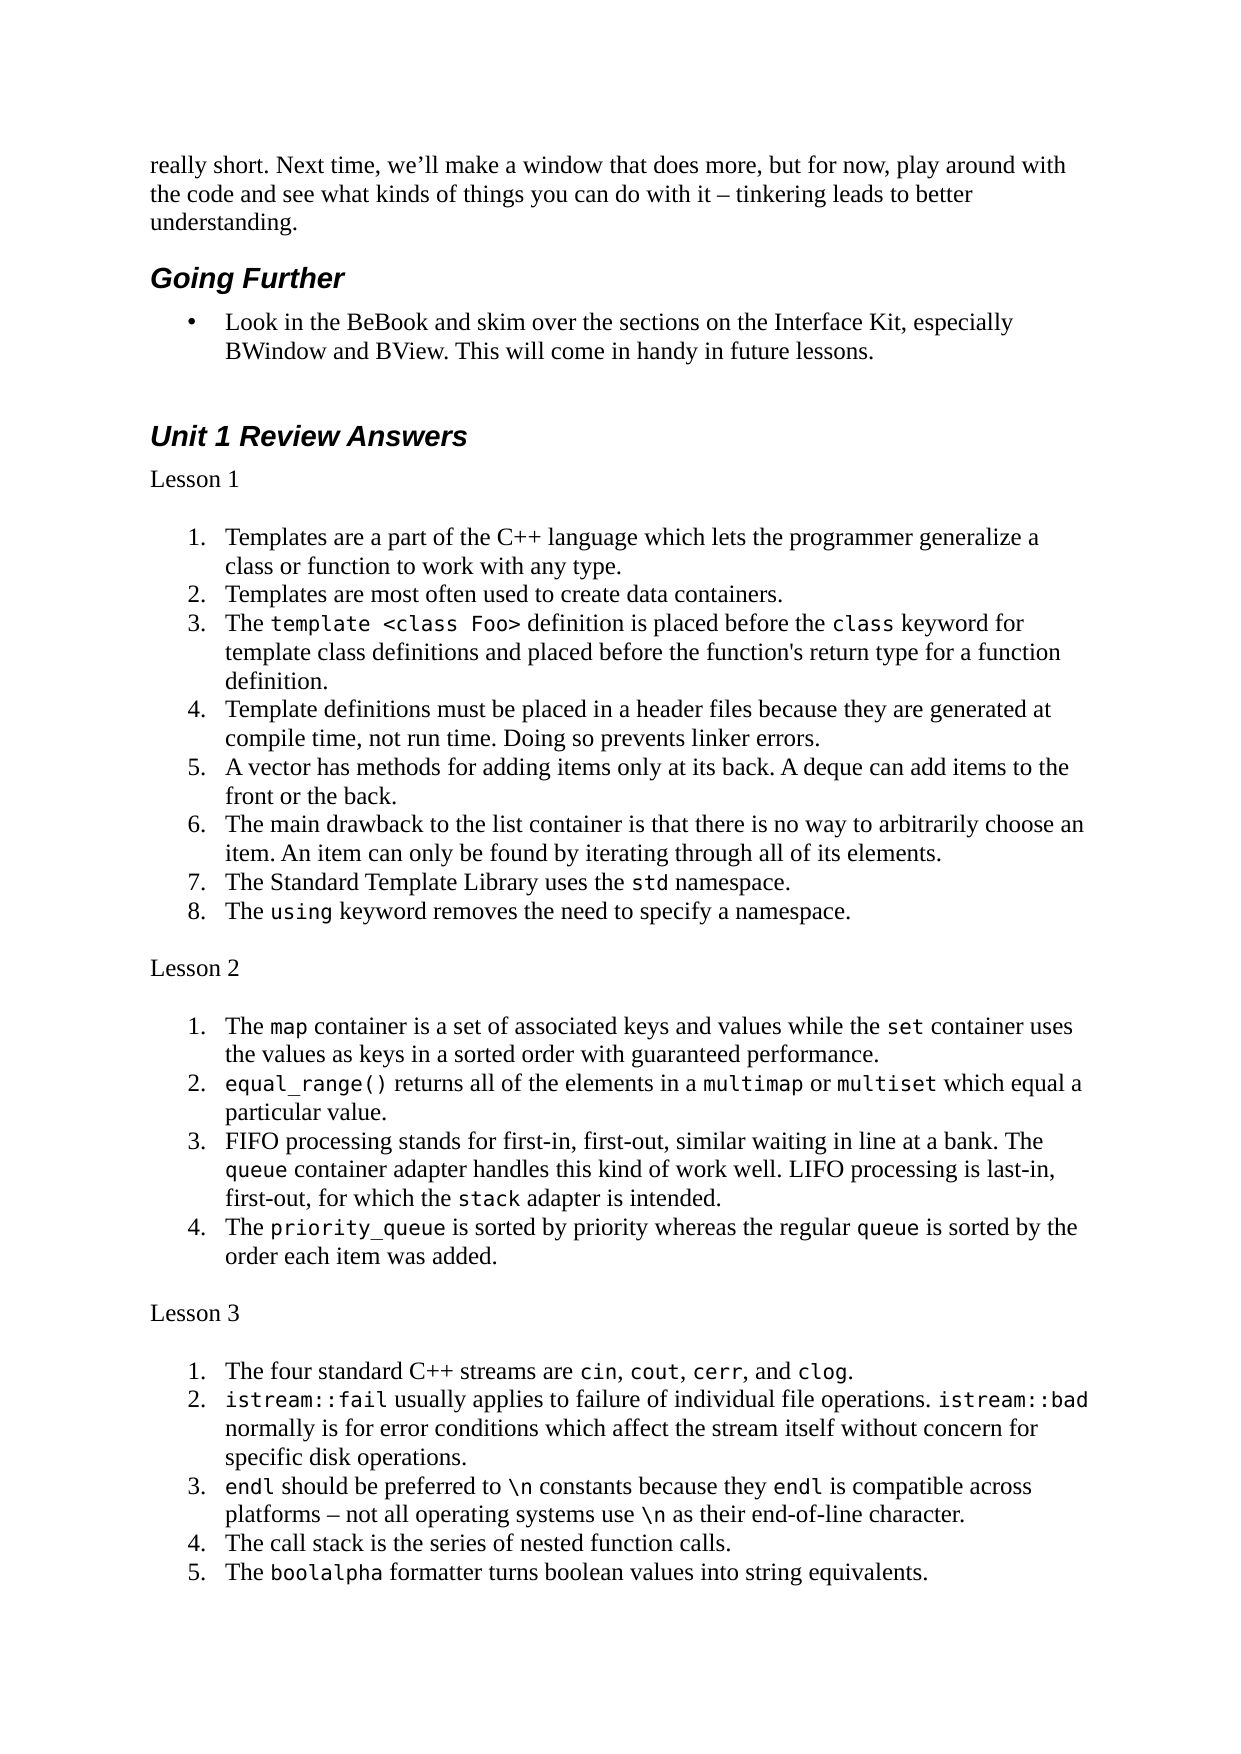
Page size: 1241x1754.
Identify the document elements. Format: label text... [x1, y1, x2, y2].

list FIFO processing stands for first-in, first-out, similar waiting in line at a bank. The queue container adapter handles this kind of work well. LIFO processing is last-in, first-out, for which the stack adapter is intended. [187, 1126, 1090, 1212]
list Templates are most often used to create data containers. [187, 579, 1090, 608]
list The template <class Foo> definition is placed before the class keyword for template class definitions and placed before the function's return type for a function definition. [187, 608, 1090, 694]
list equal_range() returns all of the elements in a multimap or multiset which equal a particular value. [187, 1068, 1090, 1126]
text Lesson 2 [150, 953, 1090, 982]
text Lesson 3 [150, 1298, 1090, 1327]
text Lesson 1 [150, 464, 1090, 493]
list The Standard Template Library uses the std namespace. [187, 867, 1090, 896]
list The four standard C++ streams are cin, cout, cerr, and clog. [187, 1356, 1090, 1384]
subtitle Going Further [150, 261, 1090, 295]
list The using keyword removes the need to specify a namespace. [187, 896, 1090, 924]
list The priority_queue is sorted by priority whereas the regular queue is sorted by the order each item was added. [187, 1212, 1090, 1269]
text really short. Next time, we’ll make a window that does more, but for now, play around with the code and see what kinds of things you can do with it – tinkering leads to better understanding. [150, 150, 1090, 236]
list endl should be preferred to \n constants because they endl is compatible across platforms – not all operating systems use \n as their end-of-line character. [187, 1471, 1090, 1528]
list The boolalpha formatter turns boolean values into string equivalents. [187, 1557, 1090, 1586]
list Template definitions must be placed in a header files because they are generated at compile time, not run time. Doing so prevents linker errors. [187, 694, 1090, 752]
list A vector has methods for adding items only at its back. A deque can add items to the front or the back. [187, 752, 1090, 809]
list The map container is a set of associated keys and values while the set container uses the values as keys in a sorted order with guaranteed performance. [187, 1011, 1090, 1068]
list The main drawback to the list container is that there is no way to arbitrarily choose an item. An item can only be found by iterating through all of its elements. [187, 809, 1090, 867]
list Look in the BeBook and skim over the sections on the Interface Kit, especially BWindow and BView. This will come in handy in future lessons. [187, 307, 1090, 365]
list istream::fail usually applies to failure of individual file operations. istream::bad normally is for error conditions which affect the stream itself without concern for specific disk operations. [187, 1384, 1090, 1471]
subtitle Unit 1 Review Answers [150, 418, 1090, 452]
list Templates are a part of the C++ language which lets the programmer generalize a class or function to work with any type. [187, 522, 1090, 579]
list The call stack is the series of nested function calls. [187, 1528, 1090, 1557]
